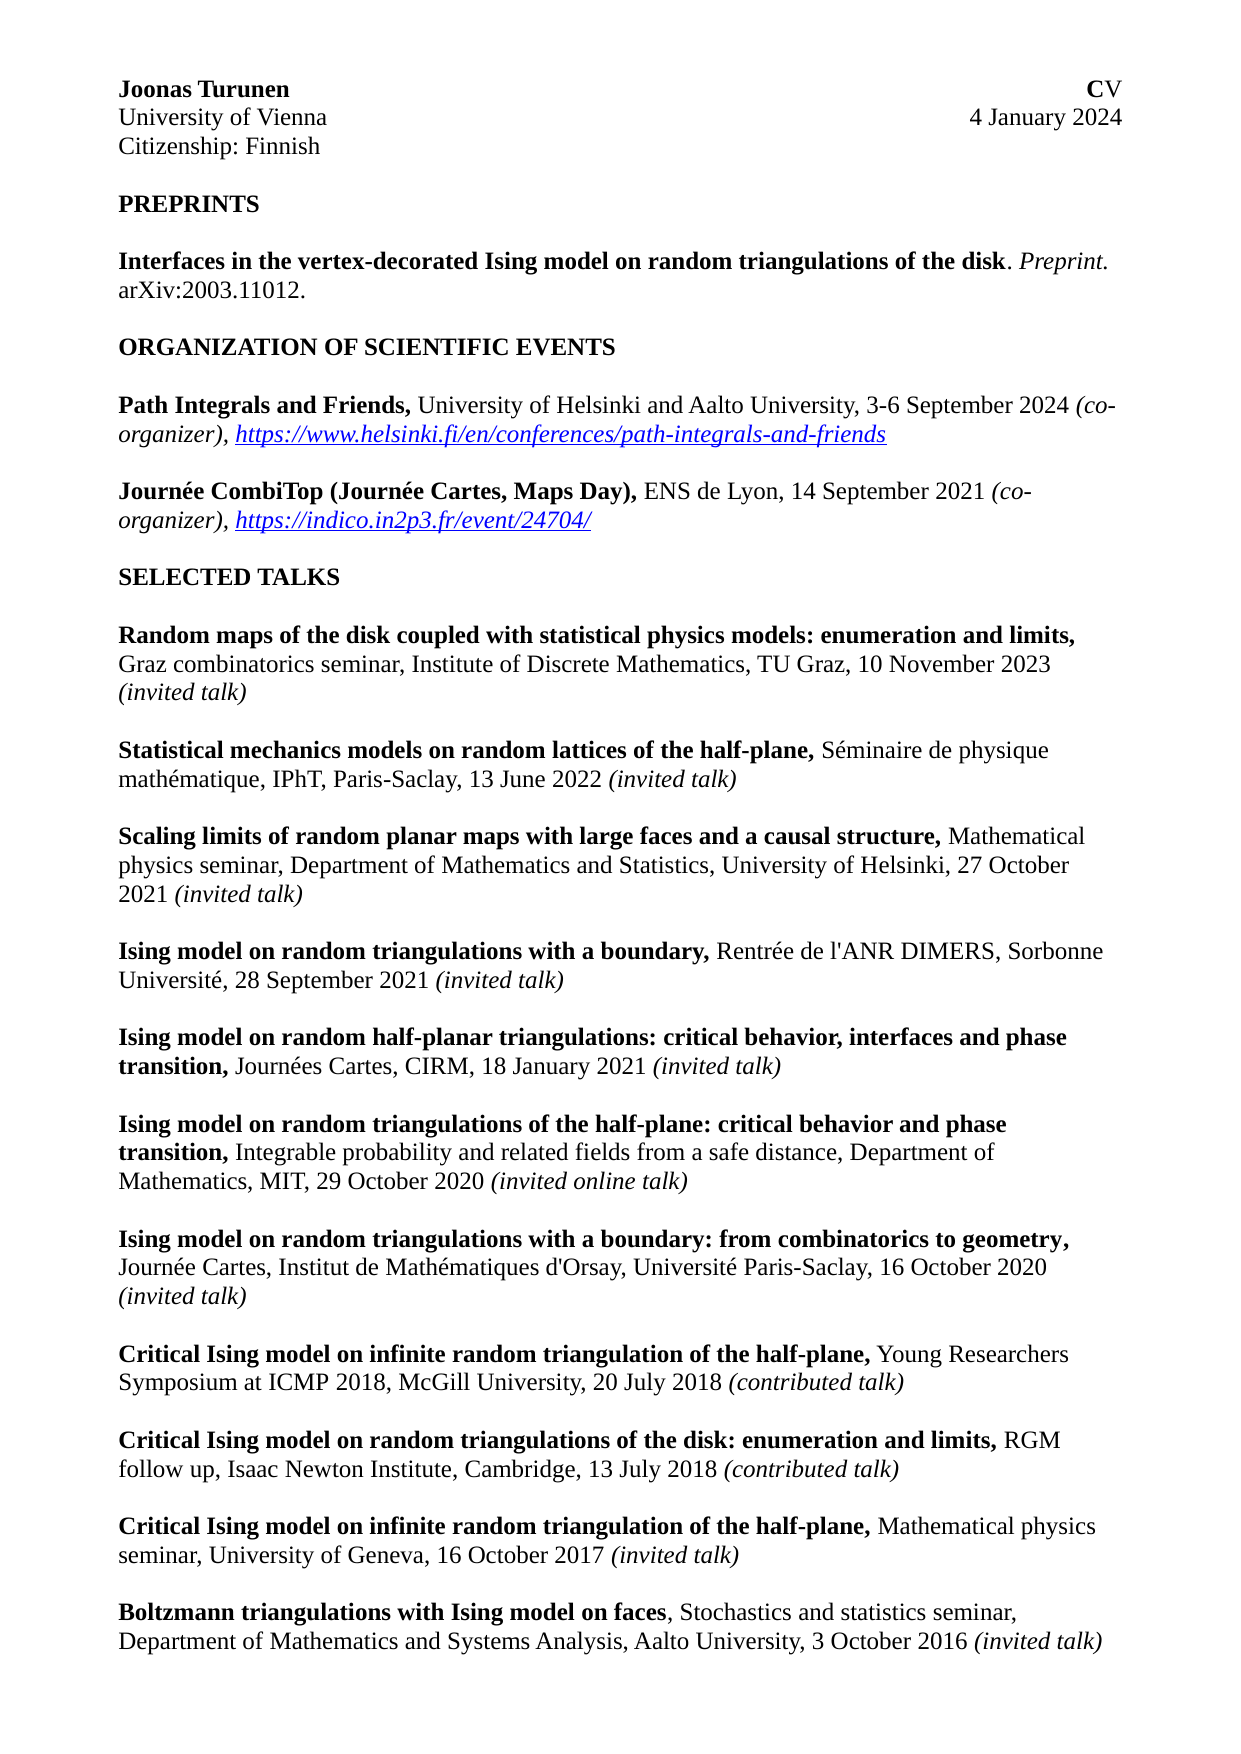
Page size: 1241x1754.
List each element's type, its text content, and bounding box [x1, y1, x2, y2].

text Statistical mechanics models on random lattices of the half-plane, Séminaire de physique mathématique, IPhT, Paris-Saclay, 13 June 2022 (invited talk) [118, 735, 1122, 792]
text Boltzmann triangulations with Ising model on faces, Stochastics and statistics seminar, Department of Mathematics and Systems Analysis, Aalto University, 3 October 2016 (invited talk) [118, 1597, 1122, 1655]
text Random maps of the disk coupled with statistical physics models: enumeration and limits, Graz combinatorics seminar, Institute of Discrete Mathematics, TU Graz, 10 November 2023 (invited talk) [118, 620, 1122, 706]
text Ising model on random triangulations with a boundary: from combinatorics to geometry​, Journée Cartes, Institut de Mathématiques d'Orsay, Université Paris-Saclay, 16 October 2020 (invited talk) [118, 1224, 1122, 1310]
text Journée CombiTop (Journée Cartes, Maps Day), ENS de Lyon, 14 September 2021 (co-organizer), https://indico.in2p3.fr/event/24704/ [118, 476, 1122, 534]
text Critical Ising model on infinite random triangulation of the half-plane, Mathematical physics seminar, University of Geneva, 16 October 2017 (invited talk) [118, 1511, 1122, 1569]
text SELECTED TALKS [118, 562, 1122, 591]
text Ising model on random half-planar triangulations: critical behavior, interfaces and phase transition, Journées Cartes, CIRM, 18 January 2021 (invited talk) [118, 1022, 1122, 1080]
text Ising model on random triangulations of the half-plane: critical behavior and phase transition, Integrable probability and related fields from a safe distance, Department of Mathematics, MIT, 29 October 2020 (invited online talk) [118, 1109, 1122, 1195]
text PREPRINTS [118, 189, 1122, 217]
text Scaling limits of random planar maps with large faces and a causal structure, Mathematical physics seminar, Department of Mathematics and Statistics, University of Helsinki, 27 October 2021 (invited talk) [118, 821, 1122, 907]
text ORGANIZATION OF SCIENTIFIC EVENTS [118, 332, 1122, 361]
text Critical Ising model on random triangulations of the disk: enumeration and limits, RGM follow up, Isaac Newton Institute, Cambridge, 13 July 2018 (contributed talk) [118, 1425, 1122, 1482]
text Path Integrals and Friends, University of Helsinki and Aalto University, 3-6 September 2024 (co-organizer), https://www.helsinki.fi/en/conferences/path-integrals-and-friends [118, 390, 1122, 447]
text Interfaces in the vertex-decorated Ising model on random triangulations of the disk. Preprint. arXiv:2003.11012. [118, 246, 1122, 304]
text Ising model on random triangulations with a boundary, Rentrée de l'ANR DIMERS, Sorbonne Université, 28 September 2021 (invited talk) [118, 936, 1122, 994]
text Critical Ising model on infinite random triangulation of the half-plane, Young Researchers Symposium at ICMP 2018, McGill University, 20 July 2018 (contributed talk) [118, 1339, 1122, 1396]
